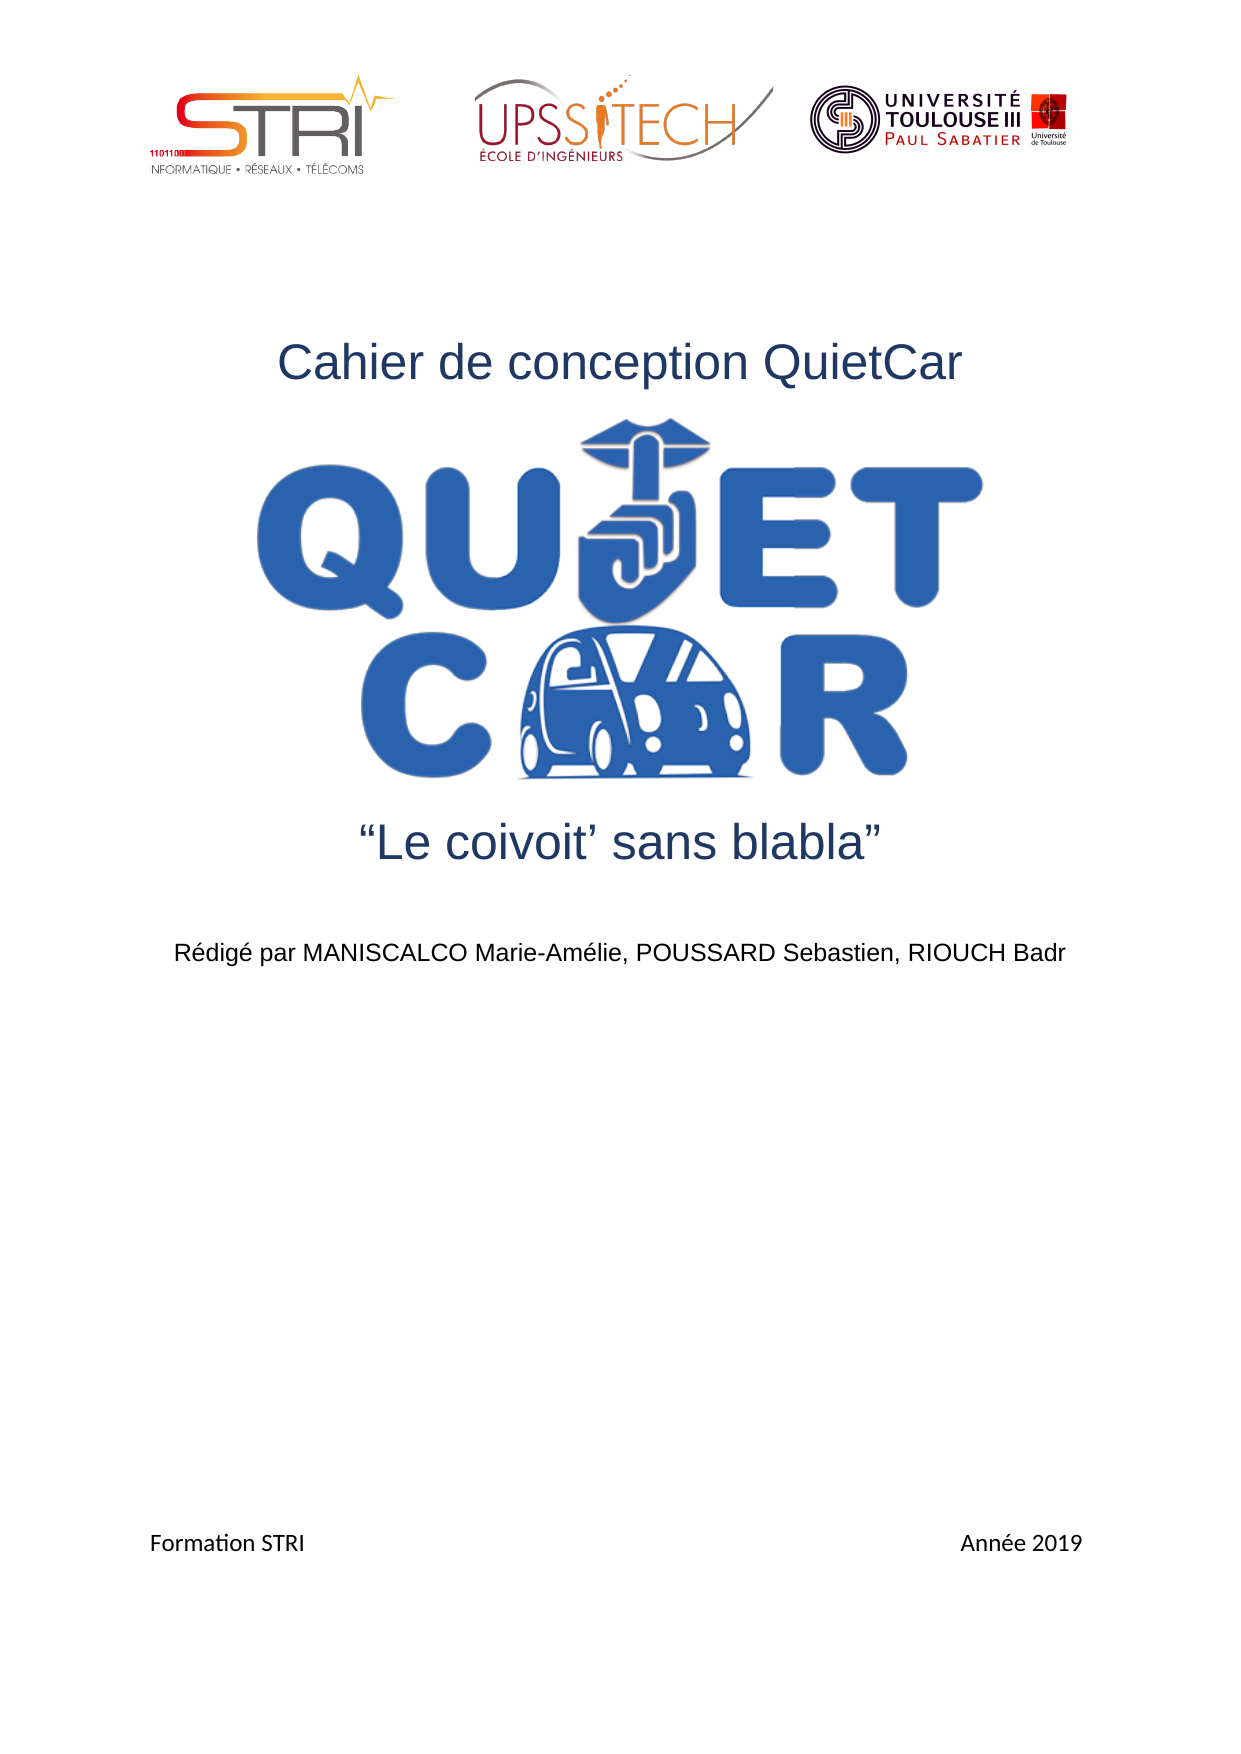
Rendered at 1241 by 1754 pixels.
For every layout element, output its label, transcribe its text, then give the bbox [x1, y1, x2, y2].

text Rédigé par MANISCALCO Marie-Amélie, POUSSARD Sebastien, RIOUCH Badr [150, 938, 1090, 966]
text “Le coivoit’ sans blabla” [150, 812, 1090, 870]
text Cahier de conception QuietCar [150, 333, 1090, 390]
text Formation STRI Année 2019 [150, 1527, 1090, 1558]
